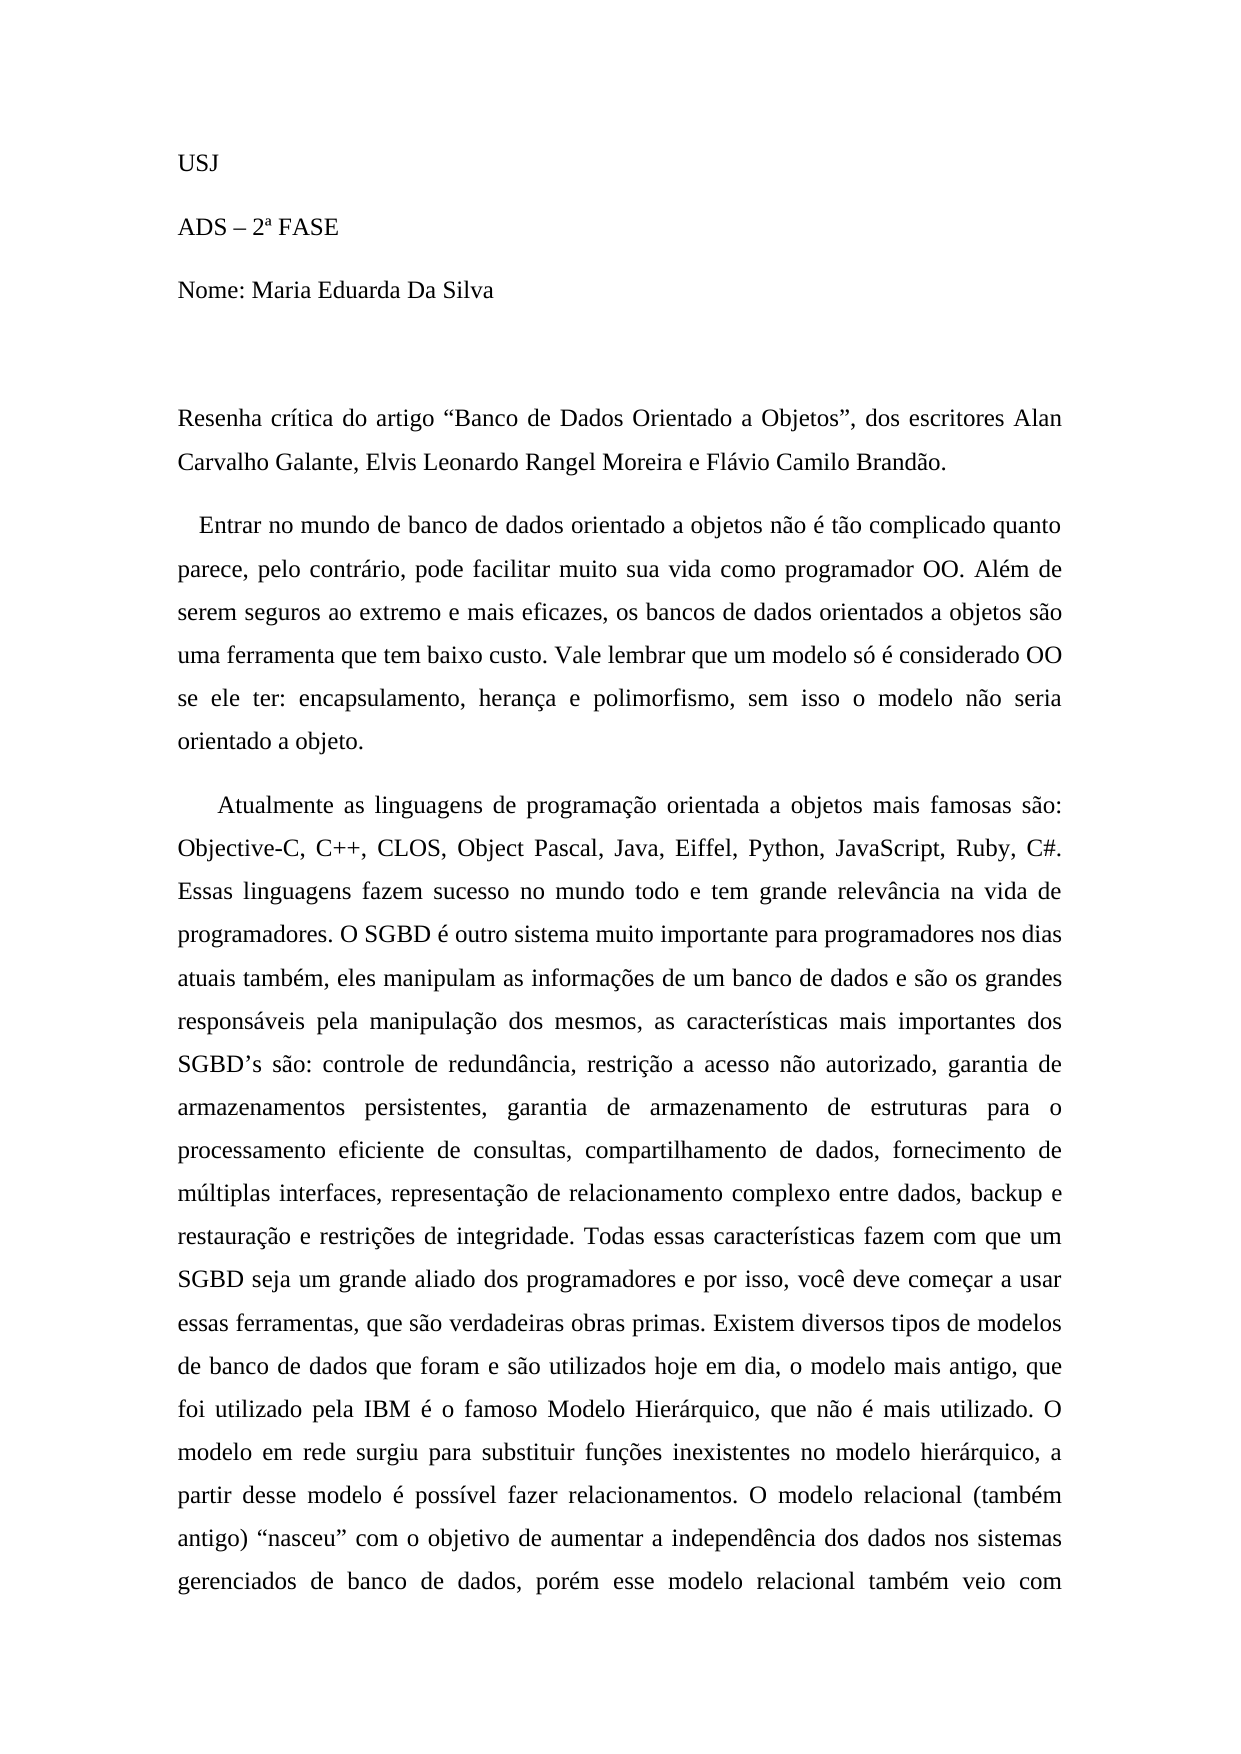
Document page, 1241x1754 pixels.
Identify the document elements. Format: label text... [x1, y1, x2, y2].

text Resenha crítica do artigo “Banco de Dados Orientado a Objetos”, dos escritores Alan Carvalho Galante, Elvis Leonardo Rangel Moreira e Flávio Camilo Brandão. [177, 403, 1063, 475]
text Entrar no mundo de banco de dados orientado a objetos não é tão complicado quanto parece, pelo contrário, pode facilitar muito sua vida como programador OO. Além de serem seguros ao extremo e mais eficazes, os bancos de dados orientados a objetos são uma ferramenta que tem baixo custo. Vale lembrar que um modelo só é considerado OO se ele ter: encapsulamento, herança e polimorfismo, sem isso o modelo não seria orientado a objeto. [177, 511, 1063, 755]
text Atualmente as linguagens de programação orientada a objetos mais famosas são: Objective-C, C++, CLOS, Object Pascal, Java, Eiffel, Python, JavaScript, Ruby, C#. Essas linguagens fazem sucesso no mundo todo e tem grande relevância na vida de programadores. O SGBD é outro sistema muito importante para programadores nos dias atuais também, eles manipulam as informações de um banco de dados e são os grandes responsáveis pela manipulação dos mesmos, as características mais importantes dos SGBD’s são: controle de redundância, restrição a acesso não autorizado, garantia de armazenamentos persistentes, garantia de armazenamento de estruturas para o processamento eficiente de consultas, compartilhamento de dados, fornecimento de múltiplas interfaces, representação de relacionamento complexo entre dados, backup e restauração e restrições de integridade. Todas essas características fazem com que um SGBD seja um grande aliado dos programadores e por isso, você deve começar a usar essas ferramentas, que são verdadeiras obras primas. Existem diversos tipos de modelos de banco de dados que foram e são utilizados hoje em dia, o modelo mais antigo, que foi utilizado pela IBM é o famoso Modelo Hierárquico, que não é mais utilizado. O modelo em rede surgiu para substituir funções inexistentes no modelo hierárquico, a partir desse modelo é possível fazer relacionamentos. O modelo relacional (também antigo) “nasceu” com o objetivo de aumentar a independência dos dados nos sistemas gerenciados de banco de dados, porém esse modelo relacional também veio com [177, 790, 1063, 1595]
text ADS – 2ª FASE [177, 212, 1063, 240]
text USJ [177, 148, 1063, 176]
text Nome: Maria Eduarda Da Silva [177, 276, 1063, 304]
